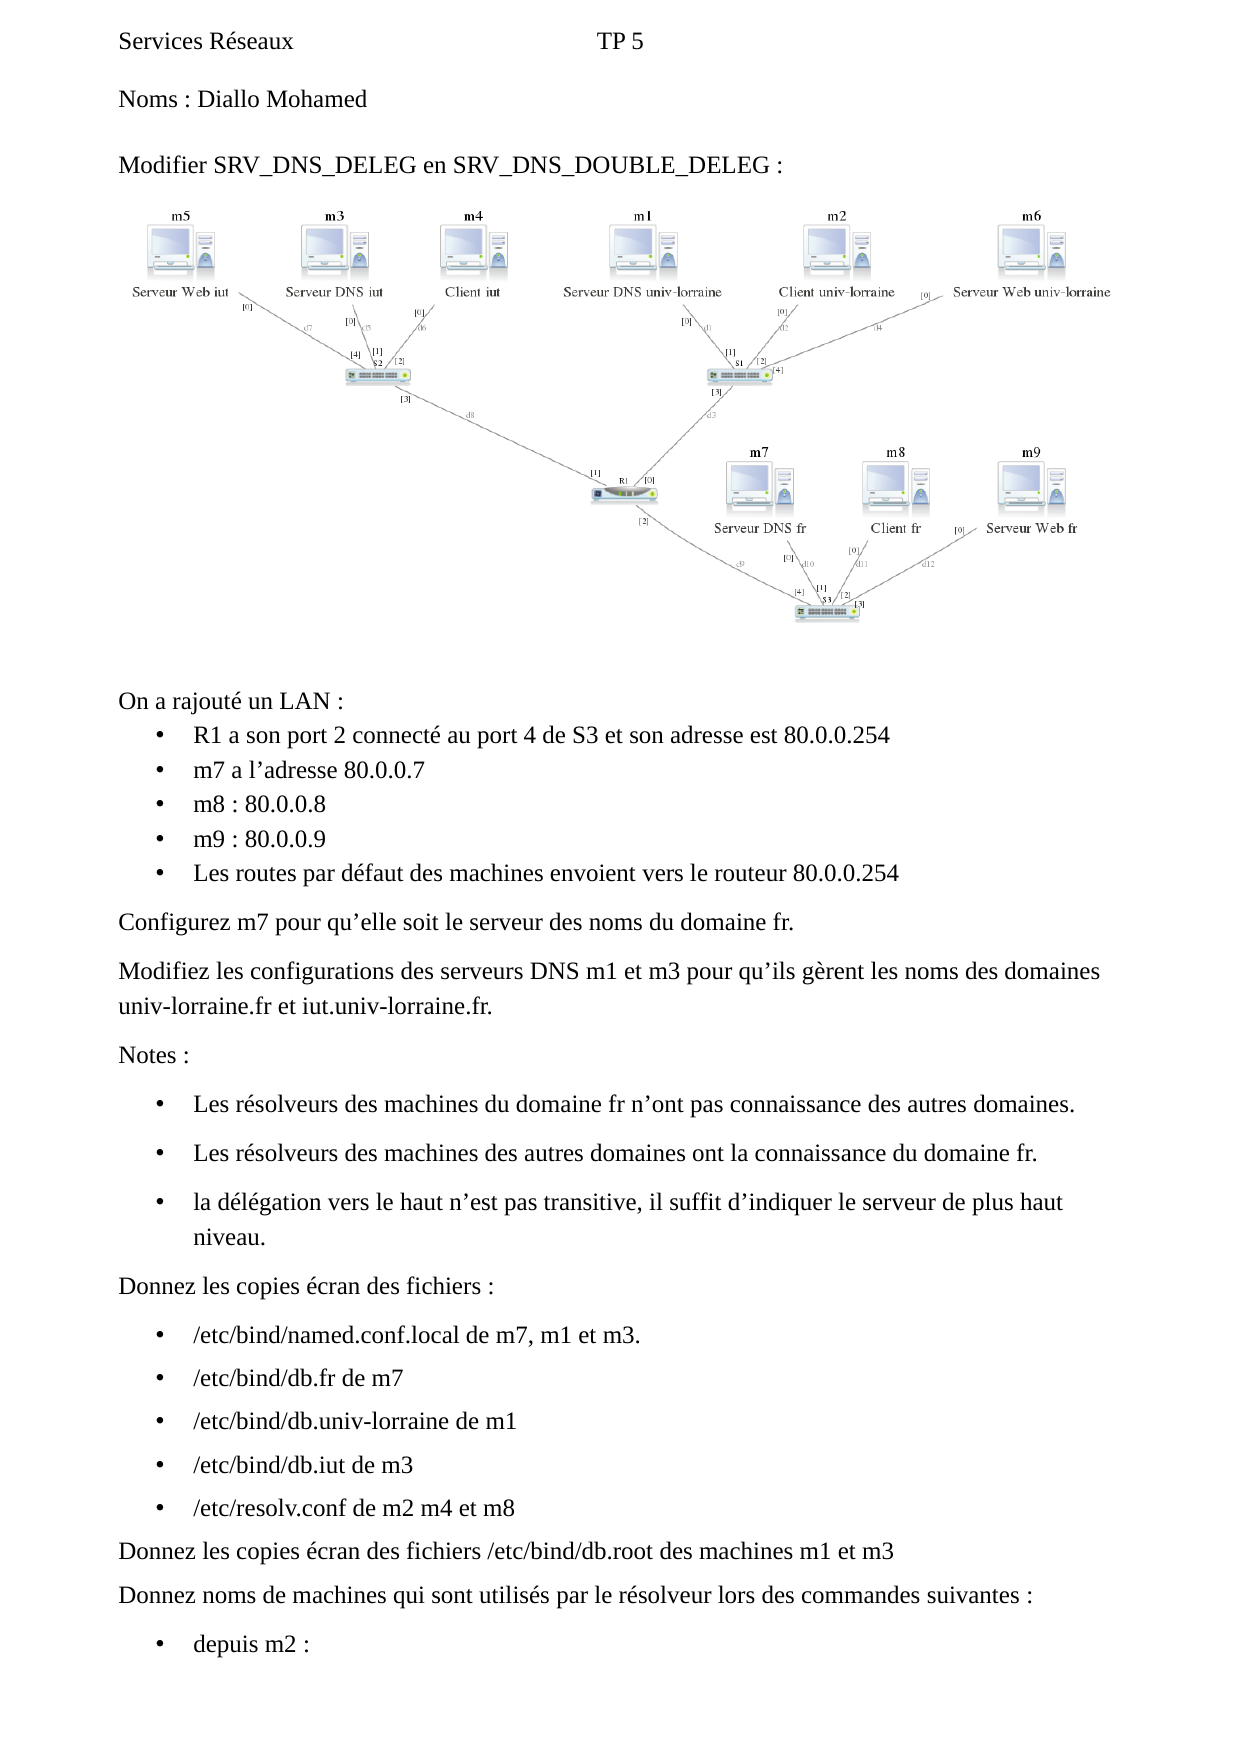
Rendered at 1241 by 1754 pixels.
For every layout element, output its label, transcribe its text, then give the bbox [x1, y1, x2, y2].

text Notes : [118, 1040, 1122, 1069]
list m8 : 80.0.0.8 [156, 789, 1122, 818]
list la délégation vers le haut n’est pas transitive, il suffit d’indiquer le serveur de plus haut niveau. [156, 1187, 1122, 1250]
list /etc/bind/db.fr de m7 [156, 1363, 1122, 1392]
list m9 : 80.0.0.9 [156, 824, 1122, 853]
text Configurez m7 pour qu’elle soit le serveur des noms du domaine fr. [118, 907, 1122, 936]
text Modifier SRV_DNS_DELEG en SRV_DNS_DOUBLE_DELEG : [118, 150, 1122, 179]
text Donnez noms de machines qui sont utilisés par le résolveur lors des commandes suivantes : [118, 1580, 1122, 1608]
list /etc/resolv.conf de m2 m4 et m8 [156, 1493, 1122, 1522]
list /etc/bind/db.univ-lorraine de m1 [156, 1406, 1122, 1435]
text On a rajouté un LAN : [118, 686, 1122, 715]
list /etc/bind/named.conf.local de m7, m1 et m3. [156, 1320, 1122, 1348]
text Modifiez les configurations des serveurs DNS m1 et m3 pour qu’ils gèrent les noms des domaines univ-lorraine.fr et iut.univ-lorraine.fr. [118, 956, 1122, 1020]
list depuis m2 : [156, 1629, 1122, 1658]
list Les résolveurs des machines des autres domaines ont la connaissance du domaine fr. [156, 1138, 1122, 1167]
list m7 a l’adresse 80.0.0.7 [156, 755, 1122, 784]
text Donnez les copies écran des fichiers /etc/bind/db.root des machines m1 et m3 [118, 1536, 1122, 1565]
list Les résolveurs des machines du domaine fr n’ont pas connaissance des autres domaines. [156, 1089, 1122, 1118]
list /etc/bind/db.iut de m3 [156, 1450, 1122, 1478]
list R1 a son port 2 connecté au port 4 de S3 et son adresse est 80.0.0.254 [156, 720, 1122, 749]
text Donnez les copies écran des fichiers : [118, 1271, 1122, 1299]
list Les routes par défaut des machines envoient vers le routeur 80.0.0.254 [156, 858, 1122, 887]
